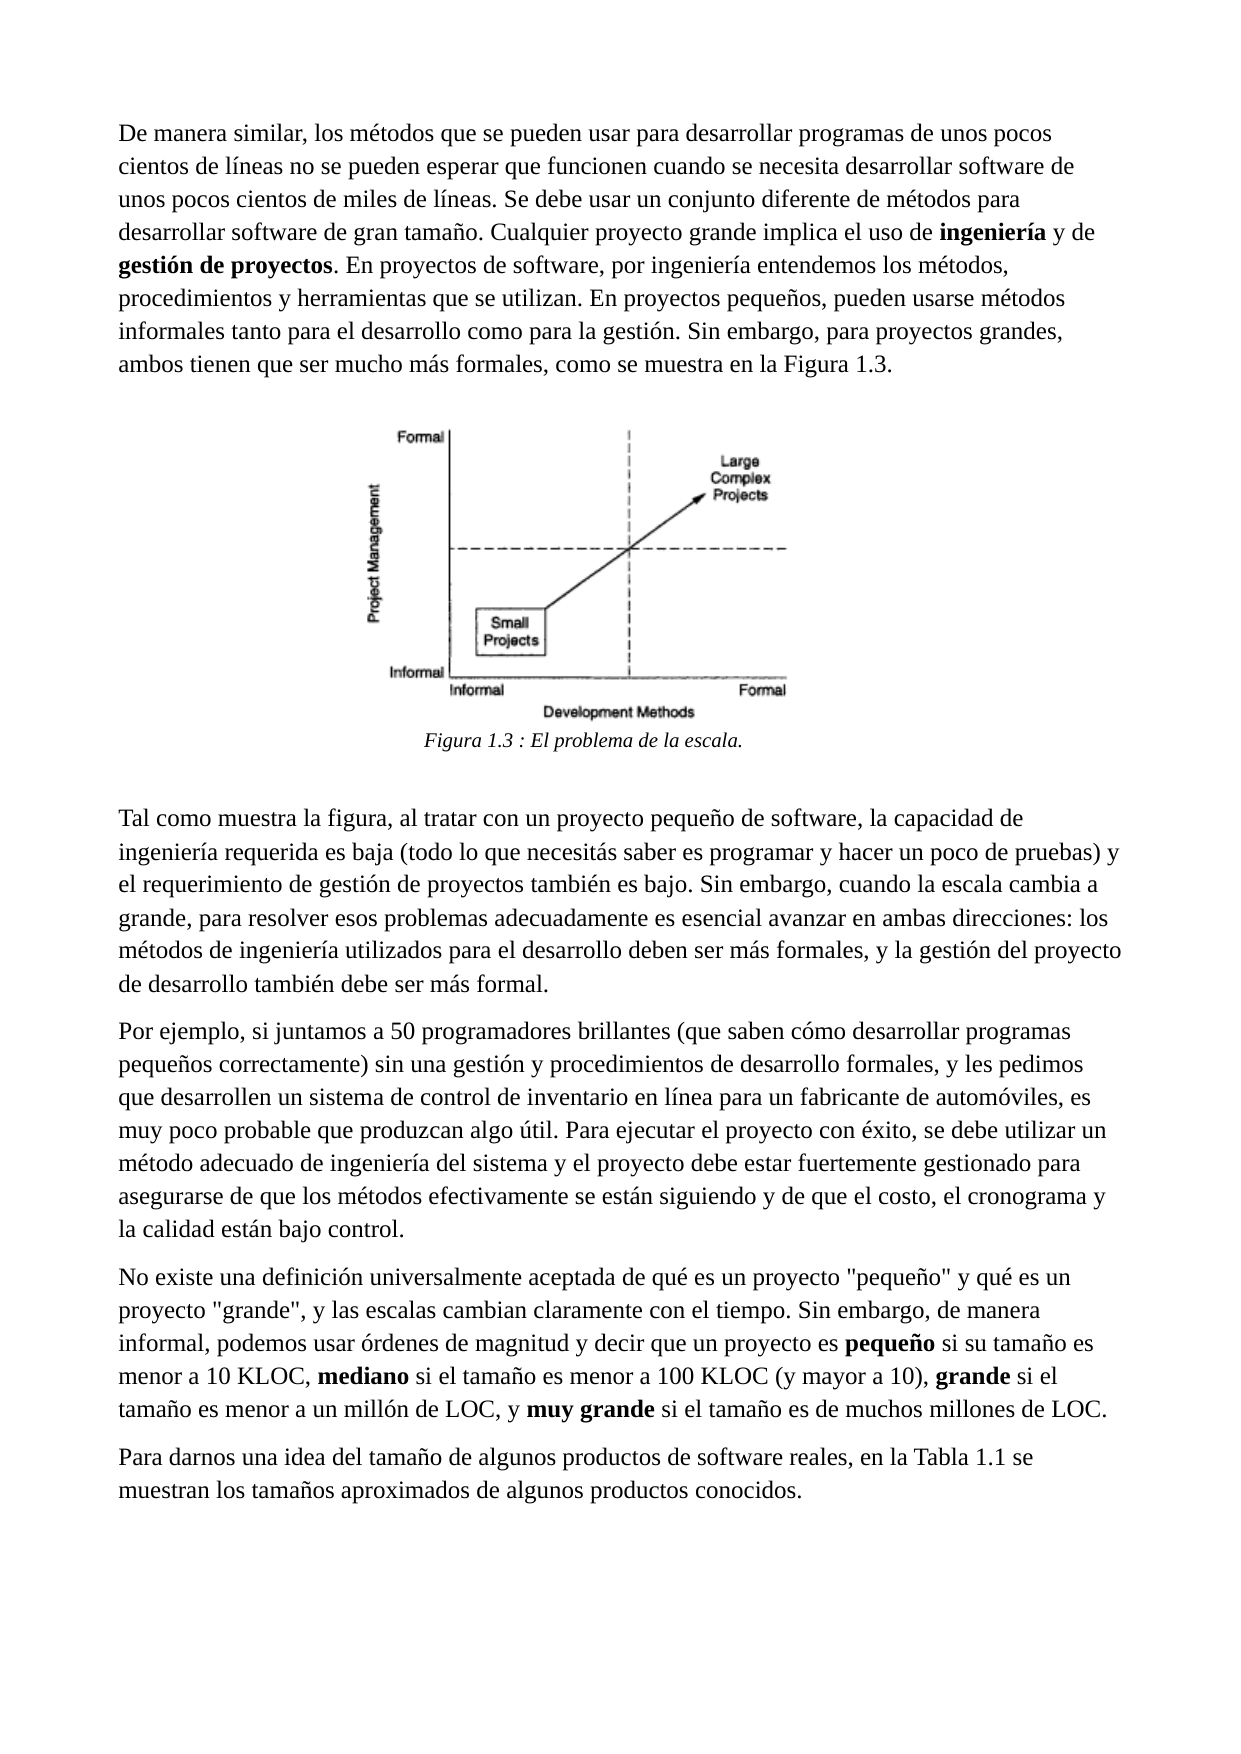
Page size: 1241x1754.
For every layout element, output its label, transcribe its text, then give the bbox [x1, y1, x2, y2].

text De manera similar, los métodos que se pueden usar para desarrollar programas de unos pocos cientos de líneas no se pueden esperar que funcionen cuando se necesita desarrollar software de unos pocos cientos de miles de líneas. Se debe usar un conjunto diferente de métodos para desarrollar software de gran tamaño. Cualquier proyecto grande implica el uso de ingeniería y de gestión de proyectos. En proyectos de software, por ingeniería entendemos los métodos, procedimientos y herramientas que se utilizan. En proyectos pequeños, pueden usarse métodos informales tanto para el desarrollo como para la gestión. Sin embargo, para proyectos grandes, ambos tienen que ser mucho más formales, como se muestra en la Figura 1.3. [118, 118, 1122, 378]
text Figura 1.3 : El problema de la escala. [357, 728, 811, 752]
text Por ejemplo, si juntamos a 50 programadores brillantes (que saben cómo desarrollar programas pequeños correctamente) sin una gestión y procedimientos de desarrollo formales, y les pedimos que desarrollen un sistema de control de inventario en línea para un fabricante de automóviles, es muy poco probable que produzcan algo útil. Para ejecutar el proyecto con éxito, se debe utilizar un método adecuado de ingeniería del sistema y el proyecto debe estar fuertemente gestionado para asegurarse de que los métodos efectivamente se están siguiendo y de que el costo, el cronograma y la calidad están bajo control. [118, 1016, 1122, 1243]
text Para darnos una idea del tamaño de algunos productos de software reales, en la Tabla 1.1 se muestran los tamaños aproximados de algunos productos conocidos. [118, 1442, 1122, 1503]
picture [357, 423, 812, 728]
text Tal como muestra la figura, al tratar con un proyecto pequeño de software, la capacidad de ingeniería requerida es baja (todo lo que necesitás saber es programar y hacer un poco de pruebas) y el requerimiento de gestión de proyectos también es bajo. Sin embargo, cuando la escala cambia a grande, para resolver esos problemas adecuadamente es esencial avanzar en ambas direcciones: los métodos de ingeniería utilizados para el desarrollo deben ser más formales, y la gestión del proyecto de desarrollo también debe ser más formal. [118, 803, 1122, 997]
text No existe una definición universalmente aceptada de qué es un proyecto "pequeño" y qué es un proyecto "grande", y las escalas cambian claramente con el tiempo. Sin embargo, de manera informal, podemos usar órdenes de magnitud y decir que un proyecto es pequeño si su tamaño es menor a 10 KLOC, mediano si el tamaño es menor a 100 KLOC (y mayor a 10), grande si el tamaño es menor a un millón de LOC, y muy grande si el tamaño es de muchos millones de LOC. [118, 1262, 1122, 1423]
